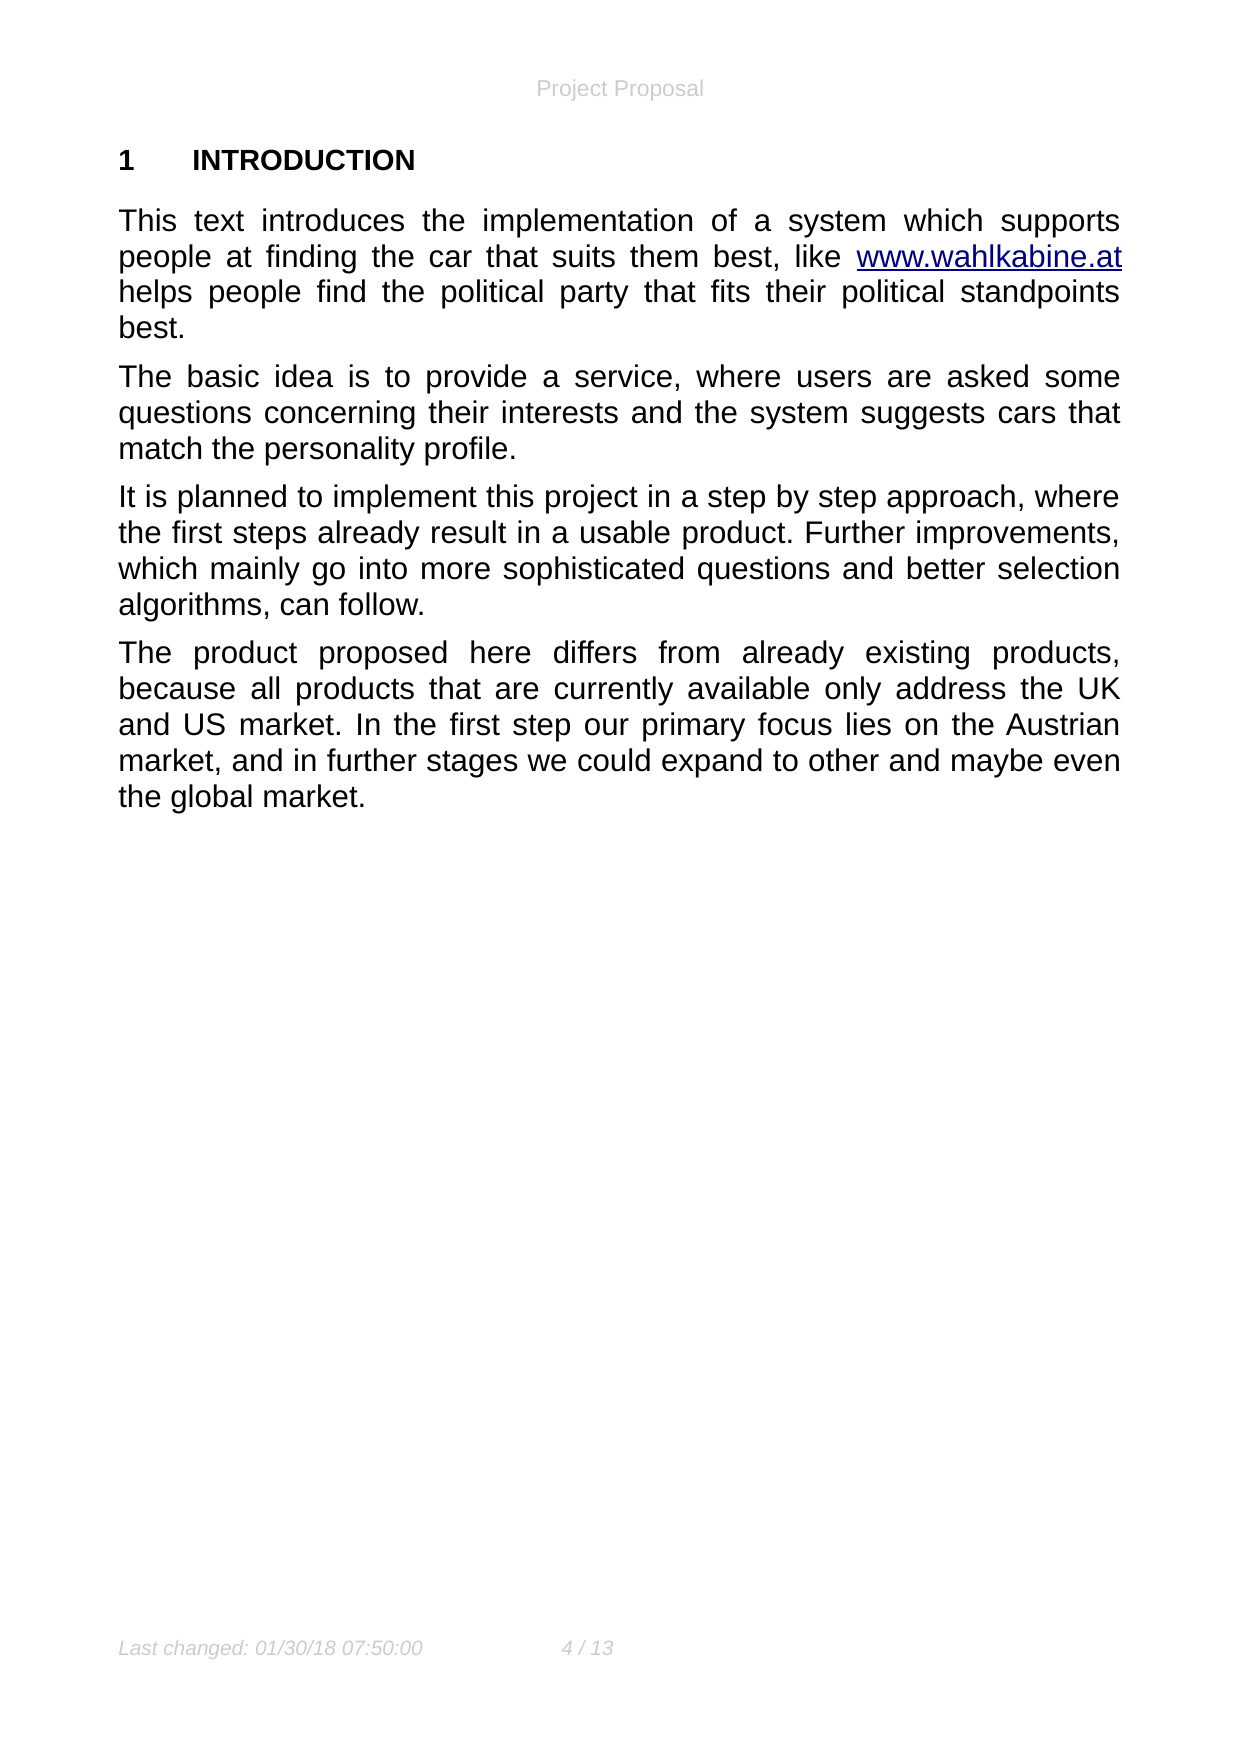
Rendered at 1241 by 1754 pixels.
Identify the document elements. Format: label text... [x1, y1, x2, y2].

subtitle Introduction [118, 143, 1122, 177]
text It is planned to implement this project in a step by step approach, where the first steps already result in a usable product. Further improvements, which mainly go into more sophisticated questions and better selection algorithms, can follow. [118, 478, 1122, 622]
text The basic idea is to provide a service, where users are asked some questions concerning their interests and the system suggests cars that match the personality profile. [118, 358, 1122, 466]
text The product proposed here differs from already existing products, because all products that are currently available only address the UK and US market. In the first step our primary focus lies on the Austrian market, and in further stages we could expand to other and maybe even the global market. [118, 634, 1122, 814]
text This text introduces the implementation of a system which supports people at finding the car that suits them best, like www.wahlkabine.at helps people find the political party that fits their political standpoints best. [118, 202, 1122, 345]
